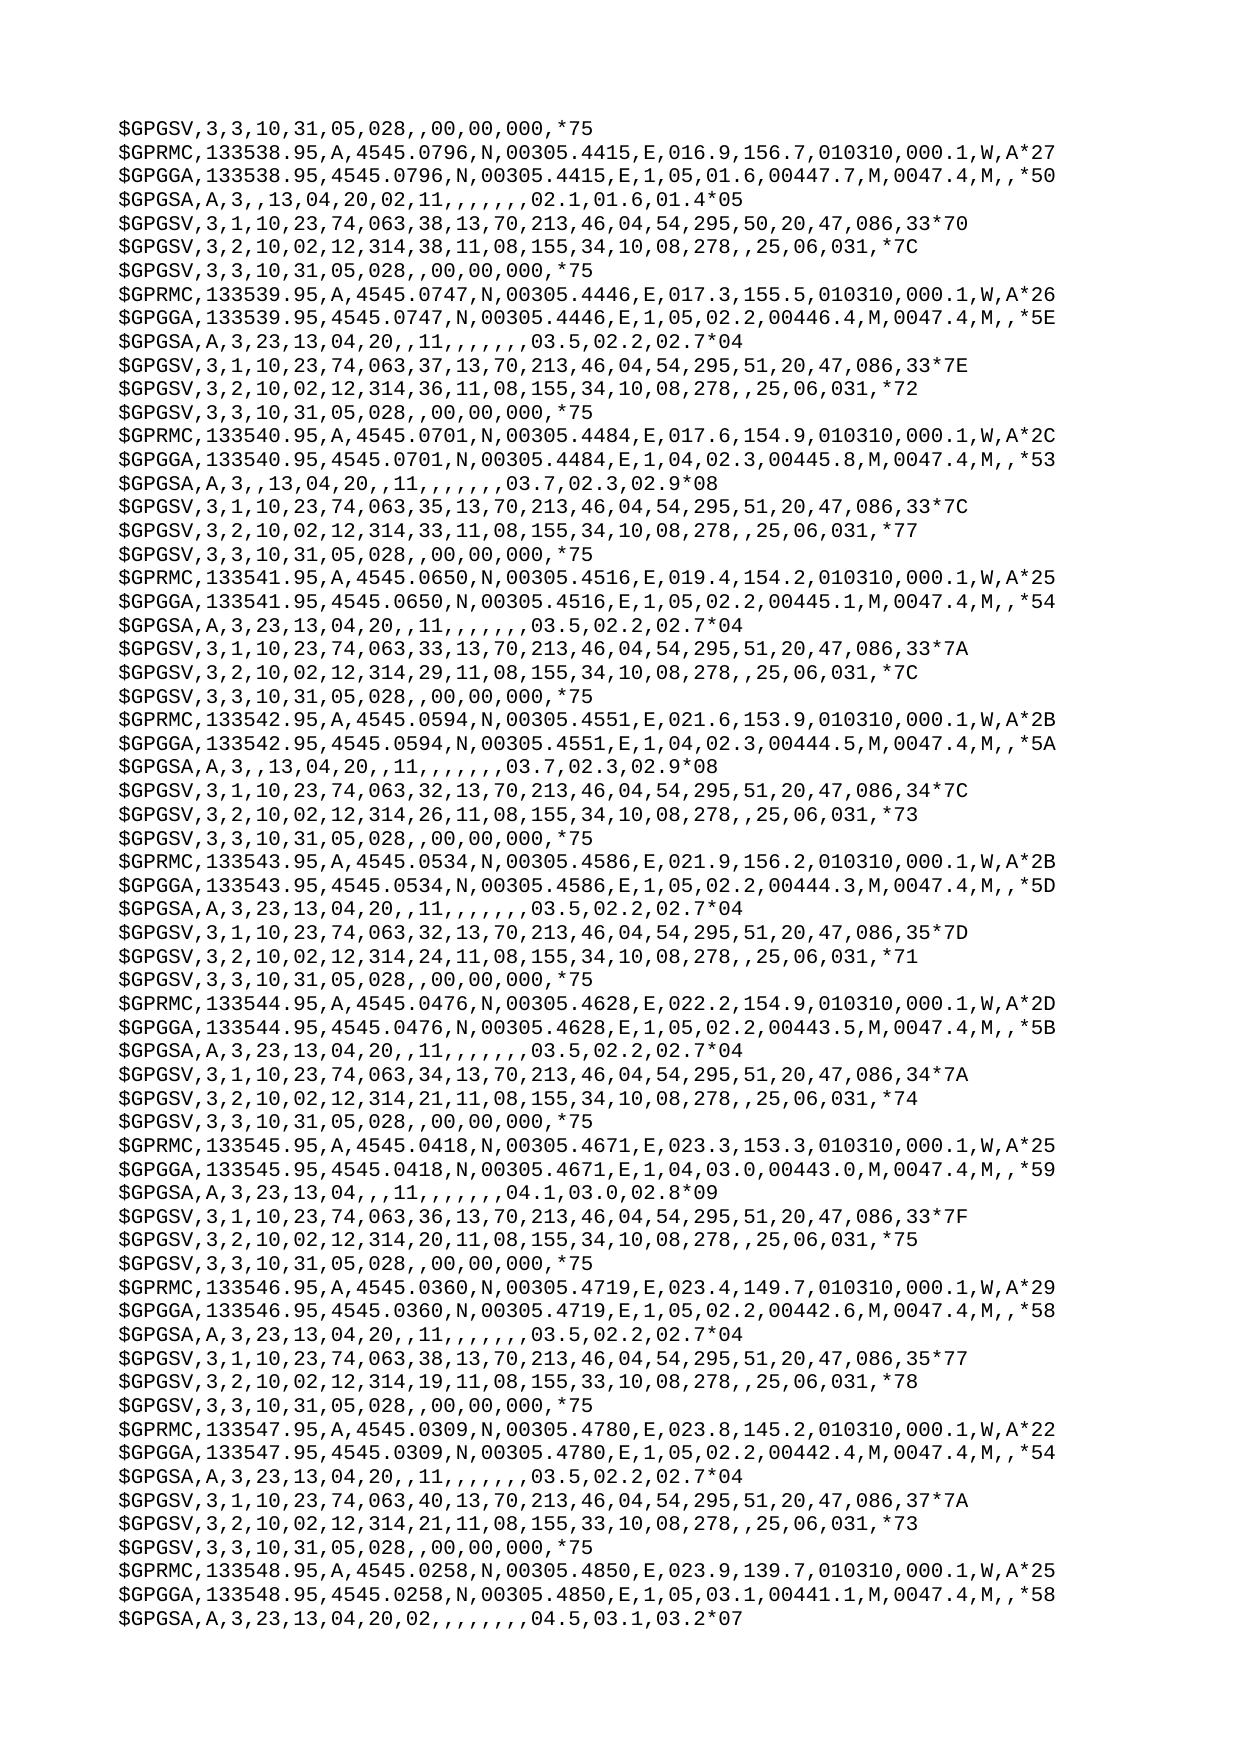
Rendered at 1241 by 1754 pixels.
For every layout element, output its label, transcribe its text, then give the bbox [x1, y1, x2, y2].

text $GPGSV,3,3,10,31,05,028,,00,00,000,*75 [118, 1537, 1122, 1561]
text $GPRMC,133545.95,A,4545.0418,N,00305.4671,E,023.3,153.3,010310,000.1,W,A*25 [118, 1135, 1122, 1158]
text $GPGSV,3,2,10,02,12,314,33,11,08,155,34,10,08,278,,25,06,031,*77 [118, 520, 1122, 544]
text $GPGSV,3,2,10,02,12,314,29,11,08,155,34,10,08,278,,25,06,031,*7C [118, 662, 1122, 686]
text $GPGSA,A,3,23,13,04,20,02,,,,,,,,04.5,03.1,03.2*07 [118, 1608, 1122, 1631]
text $GPRMC,133547.95,A,4545.0309,N,00305.4780,E,023.8,145.2,010310,000.1,W,A*22 [118, 1419, 1122, 1442]
text $GPGGA,133543.95,4545.0534,N,00305.4586,E,1,05,02.2,00444.3,M,0047.4,M,,*5D [118, 875, 1122, 898]
text $GPRMC,133546.95,A,4545.0360,N,00305.4719,E,023.4,149.7,010310,000.1,W,A*29 [118, 1277, 1122, 1300]
text $GPGGA,133538.95,4545.0796,N,00305.4415,E,1,05,01.6,00447.7,M,0047.4,M,,*50 [118, 165, 1122, 189]
text $GPGSV,3,3,10,31,05,028,,00,00,000,*75 [118, 827, 1122, 851]
text $GPGGA,133540.95,4545.0701,N,00305.4484,E,1,04,02.3,00445.8,M,0047.4,M,,*53 [118, 449, 1122, 473]
text $GPGSV,3,3,10,31,05,028,,00,00,000,*75 [118, 402, 1122, 426]
text $GPRMC,133544.95,A,4545.0476,N,00305.4628,E,022.2,154.9,010310,000.1,W,A*2D [118, 993, 1122, 1017]
text $GPGSA,A,3,23,13,04,20,,11,,,,,,,03.5,02.2,02.7*04 [118, 615, 1122, 638]
text $GPRMC,133539.95,A,4545.0747,N,00305.4446,E,017.3,155.5,010310,000.1,W,A*26 [118, 284, 1122, 307]
text $GPGSA,A,3,23,13,04,20,,11,,,,,,,03.5,02.2,02.7*04 [118, 1040, 1122, 1064]
text $GPGGA,133546.95,4545.0360,N,00305.4719,E,1,05,02.2,00442.6,M,0047.4,M,,*58 [118, 1300, 1122, 1324]
text $GPGSV,3,2,10,02,12,314,26,11,08,155,34,10,08,278,,25,06,031,*73 [118, 804, 1122, 827]
text $GPGSV,3,1,10,23,74,063,32,13,70,213,46,04,54,295,51,20,47,086,35*7D [118, 922, 1122, 946]
text $GPGSV,3,2,10,02,12,314,21,11,08,155,33,10,08,278,,25,06,031,*73 [118, 1513, 1122, 1537]
text $GPGSA,A,3,23,13,04,20,,11,,,,,,,03.5,02.2,02.7*04 [118, 331, 1122, 354]
text $GPGGA,133542.95,4545.0594,N,00305.4551,E,1,04,02.3,00444.5,M,0047.4,M,,*5A [118, 733, 1122, 757]
text $GPGGA,133545.95,4545.0418,N,00305.4671,E,1,04,03.0,00443.0,M,0047.4,M,,*59 [118, 1158, 1122, 1182]
text $GPGSA,A,3,23,13,04,20,,11,,,,,,,03.5,02.2,02.7*04 [118, 898, 1122, 922]
text $GPGSV,3,3,10,31,05,028,,00,00,000,*75 [118, 1253, 1122, 1277]
text $GPGSV,3,3,10,31,05,028,,00,00,000,*75 [118, 260, 1122, 284]
text $GPGSV,3,1,10,23,74,063,40,13,70,213,46,04,54,295,51,20,47,086,37*7A [118, 1489, 1122, 1513]
text $GPGSA,A,3,23,13,04,,,11,,,,,,,04.1,03.0,02.8*09 [118, 1182, 1122, 1206]
text $GPGSV,3,2,10,02,12,314,19,11,08,155,33,10,08,278,,25,06,031,*78 [118, 1371, 1122, 1395]
text $GPGSV,3,3,10,31,05,028,,00,00,000,*75 [118, 544, 1122, 567]
text $GPRMC,133540.95,A,4545.0701,N,00305.4484,E,017.6,154.9,010310,000.1,W,A*2C [118, 426, 1122, 449]
text $GPGSV,3,1,10,23,74,063,33,13,70,213,46,04,54,295,51,20,47,086,33*7A [118, 638, 1122, 662]
text $GPGSV,3,3,10,31,05,028,,00,00,000,*75 [118, 1395, 1122, 1419]
text $GPRMC,133538.95,A,4545.0796,N,00305.4415,E,016.9,156.7,010310,000.1,W,A*27 [118, 142, 1122, 165]
text $GPGSV,3,2,10,02,12,314,20,11,08,155,34,10,08,278,,25,06,031,*75 [118, 1229, 1122, 1253]
text $GPGGA,133547.95,4545.0309,N,00305.4780,E,1,05,02.2,00442.4,M,0047.4,M,,*54 [118, 1442, 1122, 1466]
text $GPRMC,133542.95,A,4545.0594,N,00305.4551,E,021.6,153.9,010310,000.1,W,A*2B [118, 709, 1122, 733]
text $GPGSA,A,3,23,13,04,20,,11,,,,,,,03.5,02.2,02.7*04 [118, 1466, 1122, 1489]
text $GPGSA,A,3,,13,04,20,02,11,,,,,,,02.1,01.6,01.4*05 [118, 189, 1122, 213]
text $GPGSV,3,3,10,31,05,028,,00,00,000,*75 [118, 118, 1122, 142]
text $GPGSV,3,1,10,23,74,063,38,13,70,213,46,04,54,295,50,20,47,086,33*70 [118, 213, 1122, 236]
text $GPGGA,133539.95,4545.0747,N,00305.4446,E,1,05,02.2,00446.4,M,0047.4,M,,*5E [118, 307, 1122, 331]
text $GPGSV,3,1,10,23,74,063,37,13,70,213,46,04,54,295,51,20,47,086,33*7E [118, 354, 1122, 378]
text $GPGSV,3,1,10,23,74,063,34,13,70,213,46,04,54,295,51,20,47,086,34*7A [118, 1064, 1122, 1088]
text $GPGSV,3,1,10,23,74,063,32,13,70,213,46,04,54,295,51,20,47,086,34*7C [118, 780, 1122, 804]
text $GPGGA,133548.95,4545.0258,N,00305.4850,E,1,05,03.1,00441.1,M,0047.4,M,,*58 [118, 1584, 1122, 1608]
text $GPGSV,3,2,10,02,12,314,36,11,08,155,34,10,08,278,,25,06,031,*72 [118, 378, 1122, 402]
text $GPGSV,3,2,10,02,12,314,24,11,08,155,34,10,08,278,,25,06,031,*71 [118, 946, 1122, 969]
text $GPGSV,3,1,10,23,74,063,35,13,70,213,46,04,54,295,51,20,47,086,33*7C [118, 496, 1122, 520]
text $GPGSA,A,3,23,13,04,20,,11,,,,,,,03.5,02.2,02.7*04 [118, 1324, 1122, 1348]
text $GPRMC,133543.95,A,4545.0534,N,00305.4586,E,021.9,156.2,010310,000.1,W,A*2B [118, 851, 1122, 875]
text $GPGSV,3,2,10,02,12,314,21,11,08,155,34,10,08,278,,25,06,031,*74 [118, 1088, 1122, 1111]
text $GPGSA,A,3,,13,04,20,,11,,,,,,,03.7,02.3,02.9*08 [118, 757, 1122, 780]
text $GPGSV,3,1,10,23,74,063,38,13,70,213,46,04,54,295,51,20,47,086,35*77 [118, 1348, 1122, 1371]
text $GPGSV,3,3,10,31,05,028,,00,00,000,*75 [118, 969, 1122, 993]
text $GPGGA,133544.95,4545.0476,N,00305.4628,E,1,05,02.2,00443.5,M,0047.4,M,,*5B [118, 1017, 1122, 1040]
text $GPRMC,133548.95,A,4545.0258,N,00305.4850,E,023.9,139.7,010310,000.1,W,A*25 [118, 1561, 1122, 1584]
text $GPGSV,3,1,10,23,74,063,36,13,70,213,46,04,54,295,51,20,47,086,33*7F [118, 1206, 1122, 1229]
text $GPGSV,3,3,10,31,05,028,,00,00,000,*75 [118, 1111, 1122, 1135]
text $GPGSV,3,3,10,31,05,028,,00,00,000,*75 [118, 686, 1122, 709]
text $GPGSV,3,2,10,02,12,314,38,11,08,155,34,10,08,278,,25,06,031,*7C [118, 236, 1122, 260]
text $GPGSA,A,3,,13,04,20,,11,,,,,,,03.7,02.3,02.9*08 [118, 473, 1122, 496]
text $GPRMC,133541.95,A,4545.0650,N,00305.4516,E,019.4,154.2,010310,000.1,W,A*25 [118, 567, 1122, 591]
text $GPGGA,133541.95,4545.0650,N,00305.4516,E,1,05,02.2,00445.1,M,0047.4,M,,*54 [118, 591, 1122, 615]
